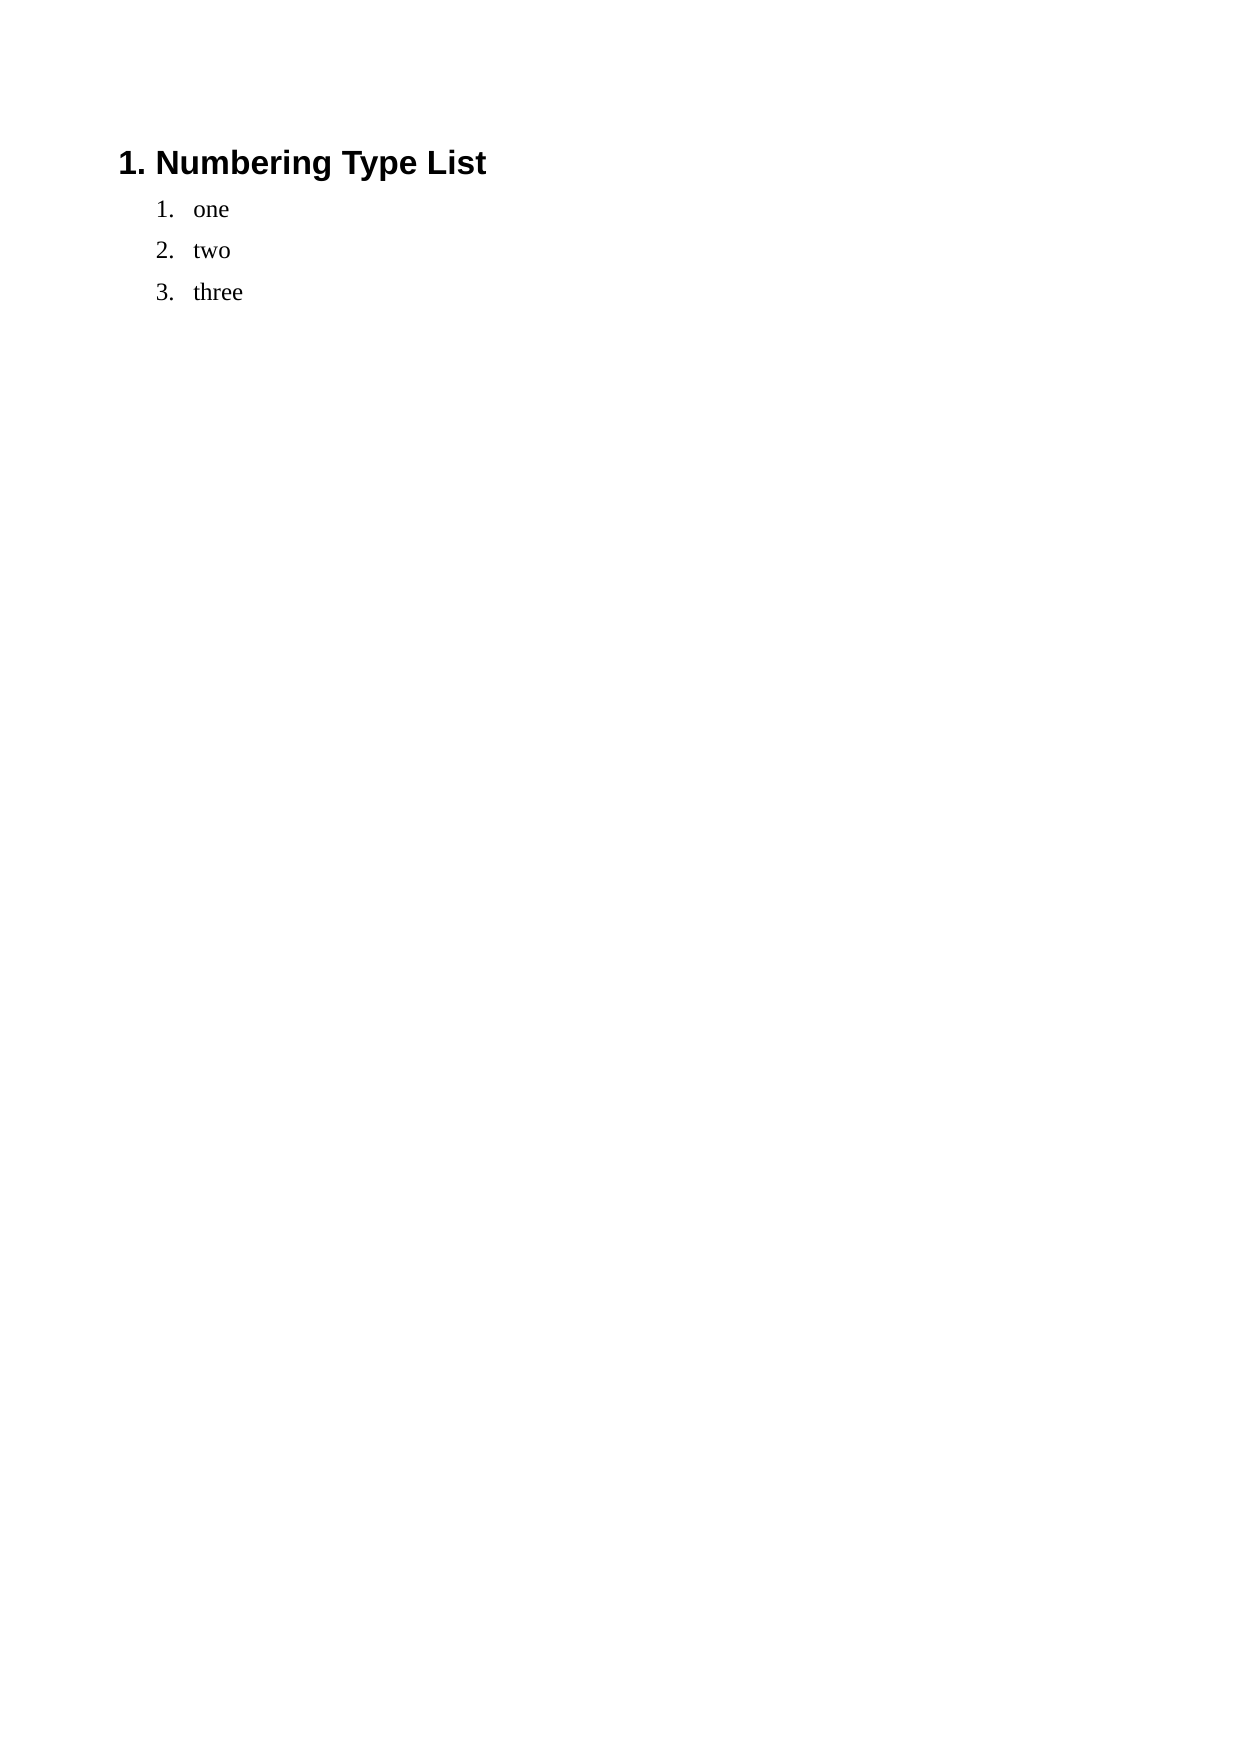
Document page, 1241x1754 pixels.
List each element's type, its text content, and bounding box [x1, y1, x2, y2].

list three [156, 277, 1122, 306]
subtitle 1. Numbering Type List [118, 143, 1122, 182]
list two [156, 236, 1122, 264]
list one [156, 194, 1122, 223]
